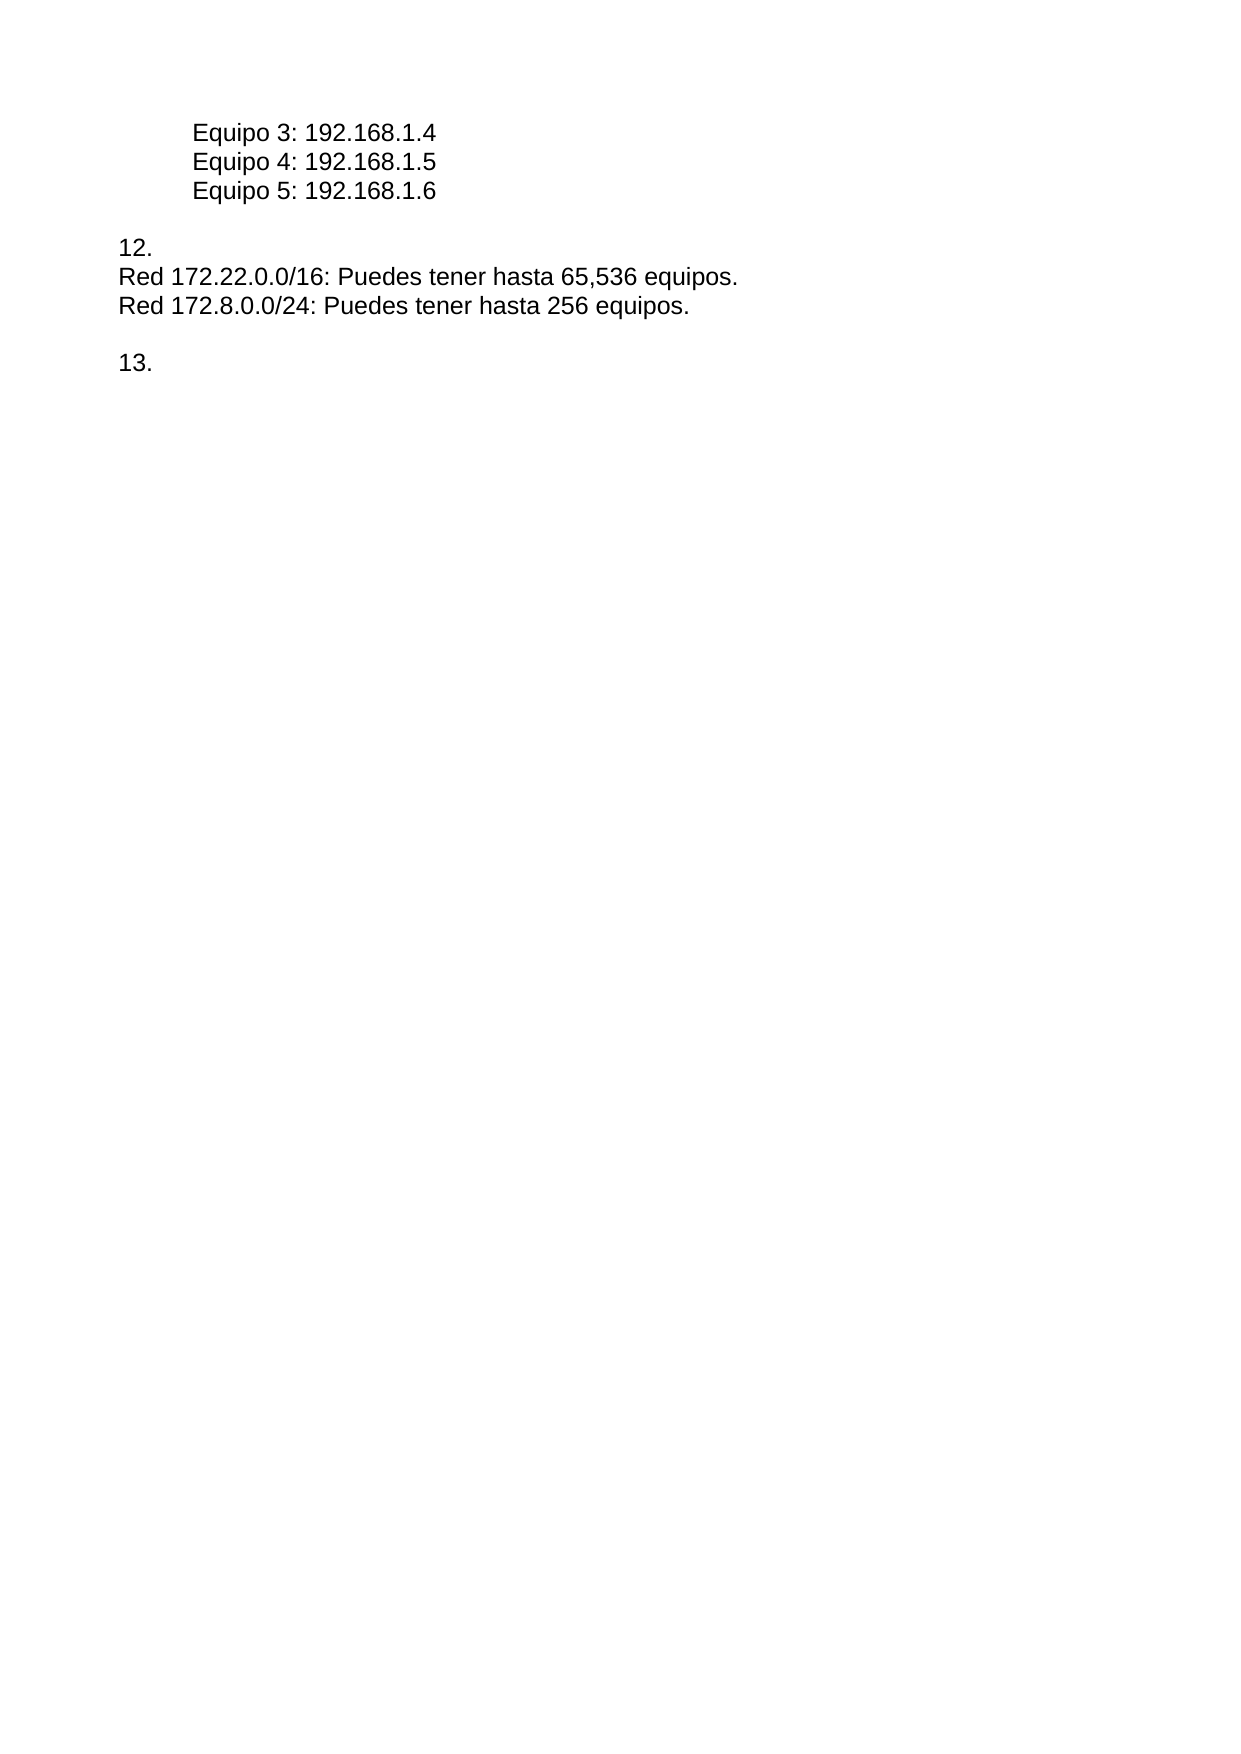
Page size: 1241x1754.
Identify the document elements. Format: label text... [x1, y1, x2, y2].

text Equipo 4: 192.168.1.5 [118, 147, 1122, 176]
text 13. [118, 348, 1122, 377]
text Equipo 3: 192.168.1.4 [118, 118, 1122, 147]
text Equipo 5: 192.168.1.6 [118, 176, 1122, 204]
text 12. [118, 233, 1122, 262]
text Red 172.8.0.0/24: Puedes tener hasta 256 equipos. [118, 291, 1122, 319]
text Red 172.22.0.0/16: Puedes tener hasta 65,536 equipos. [118, 262, 1122, 291]
